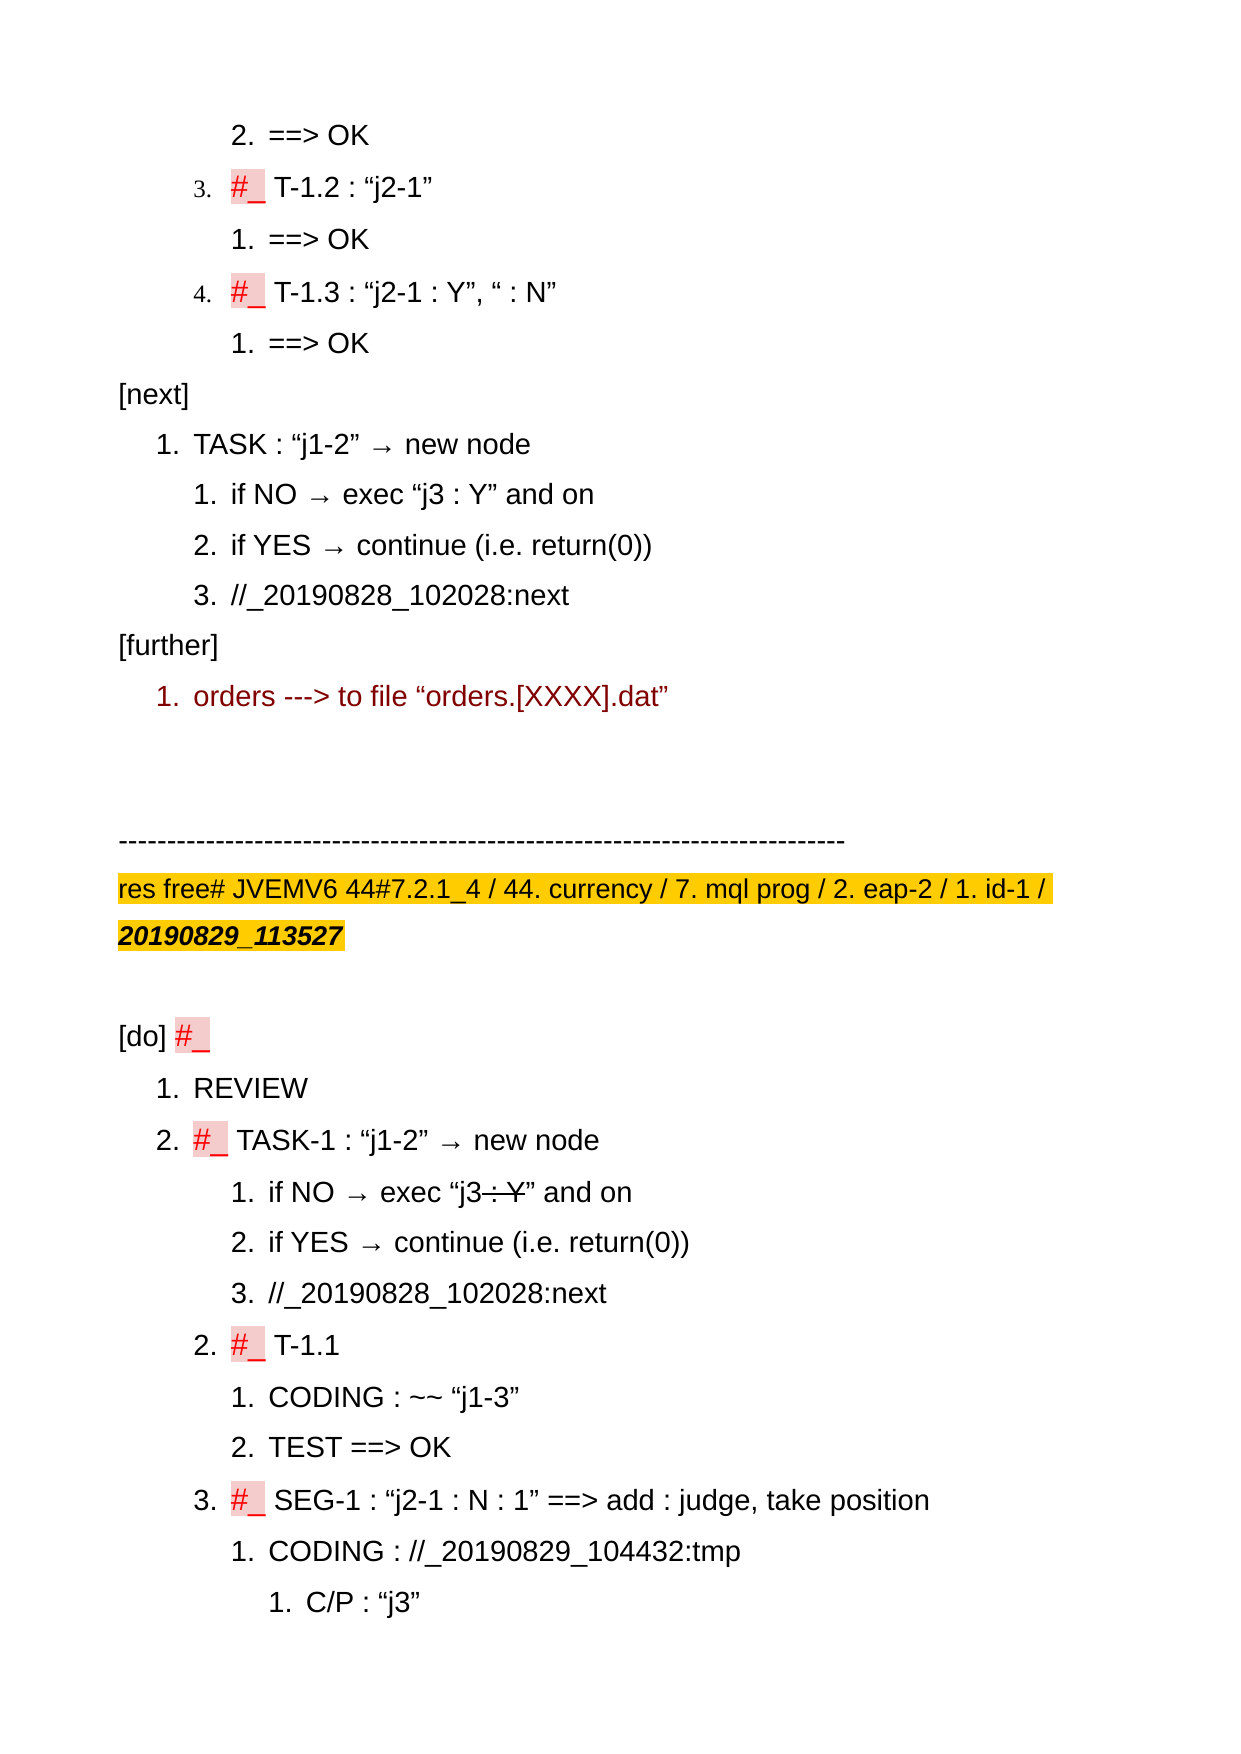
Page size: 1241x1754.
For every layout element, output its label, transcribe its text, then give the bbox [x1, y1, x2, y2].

list TEST ==> OK [231, 1430, 1122, 1464]
list ==> OK [231, 222, 1122, 256]
list if NO → exec “j3 : Y” and on [231, 1175, 1122, 1209]
list #_ T-1.3 : “j2-1 : Y”, “ : N” [193, 273, 1122, 308]
text [do] #_ [118, 1017, 1122, 1053]
list if NO → exec “j3 : Y” and on [193, 477, 1122, 511]
list #_ TASK-1 : “j1-2” → new node [156, 1121, 1122, 1157]
list #_ T-1.1 [193, 1326, 1122, 1362]
list if YES → continue (i.e. return(0)) [231, 1225, 1122, 1259]
list CODING : //_20190829_104432:tmp [231, 1534, 1122, 1568]
list REVIEW [156, 1071, 1122, 1104]
list if YES → continue (i.e. return(0)) [193, 528, 1122, 561]
list ==> OK [231, 326, 1122, 360]
text [further] [118, 628, 1122, 662]
list CODING : ~~ “j1-3” [231, 1380, 1122, 1413]
list //_20190828_102028:next [193, 578, 1122, 612]
text [next] [118, 377, 1122, 410]
list #_ SEG-1 : “j2-1 : N : 1” ==> add : judge, take position [193, 1481, 1122, 1516]
list C/P : “j3” [268, 1585, 1122, 1618]
list #_ T-1.2 : “j2-1” [193, 168, 1122, 204]
list TASK : “j1-2” → new node [156, 427, 1122, 461]
text res free# JVEMV6 44#7.2.1_4 / 44. currency / 7. mql prog / 2. eap-2 / 1. id-1 / 20190829_113527 [118, 873, 1122, 951]
text --------------------------------------------------------------------------- [118, 823, 1122, 856]
list ==> OK [231, 118, 1122, 152]
list //_20190828_102028:next [231, 1276, 1122, 1309]
list orders ---> to file “orders.[XXXX].dat” [156, 679, 1122, 712]
